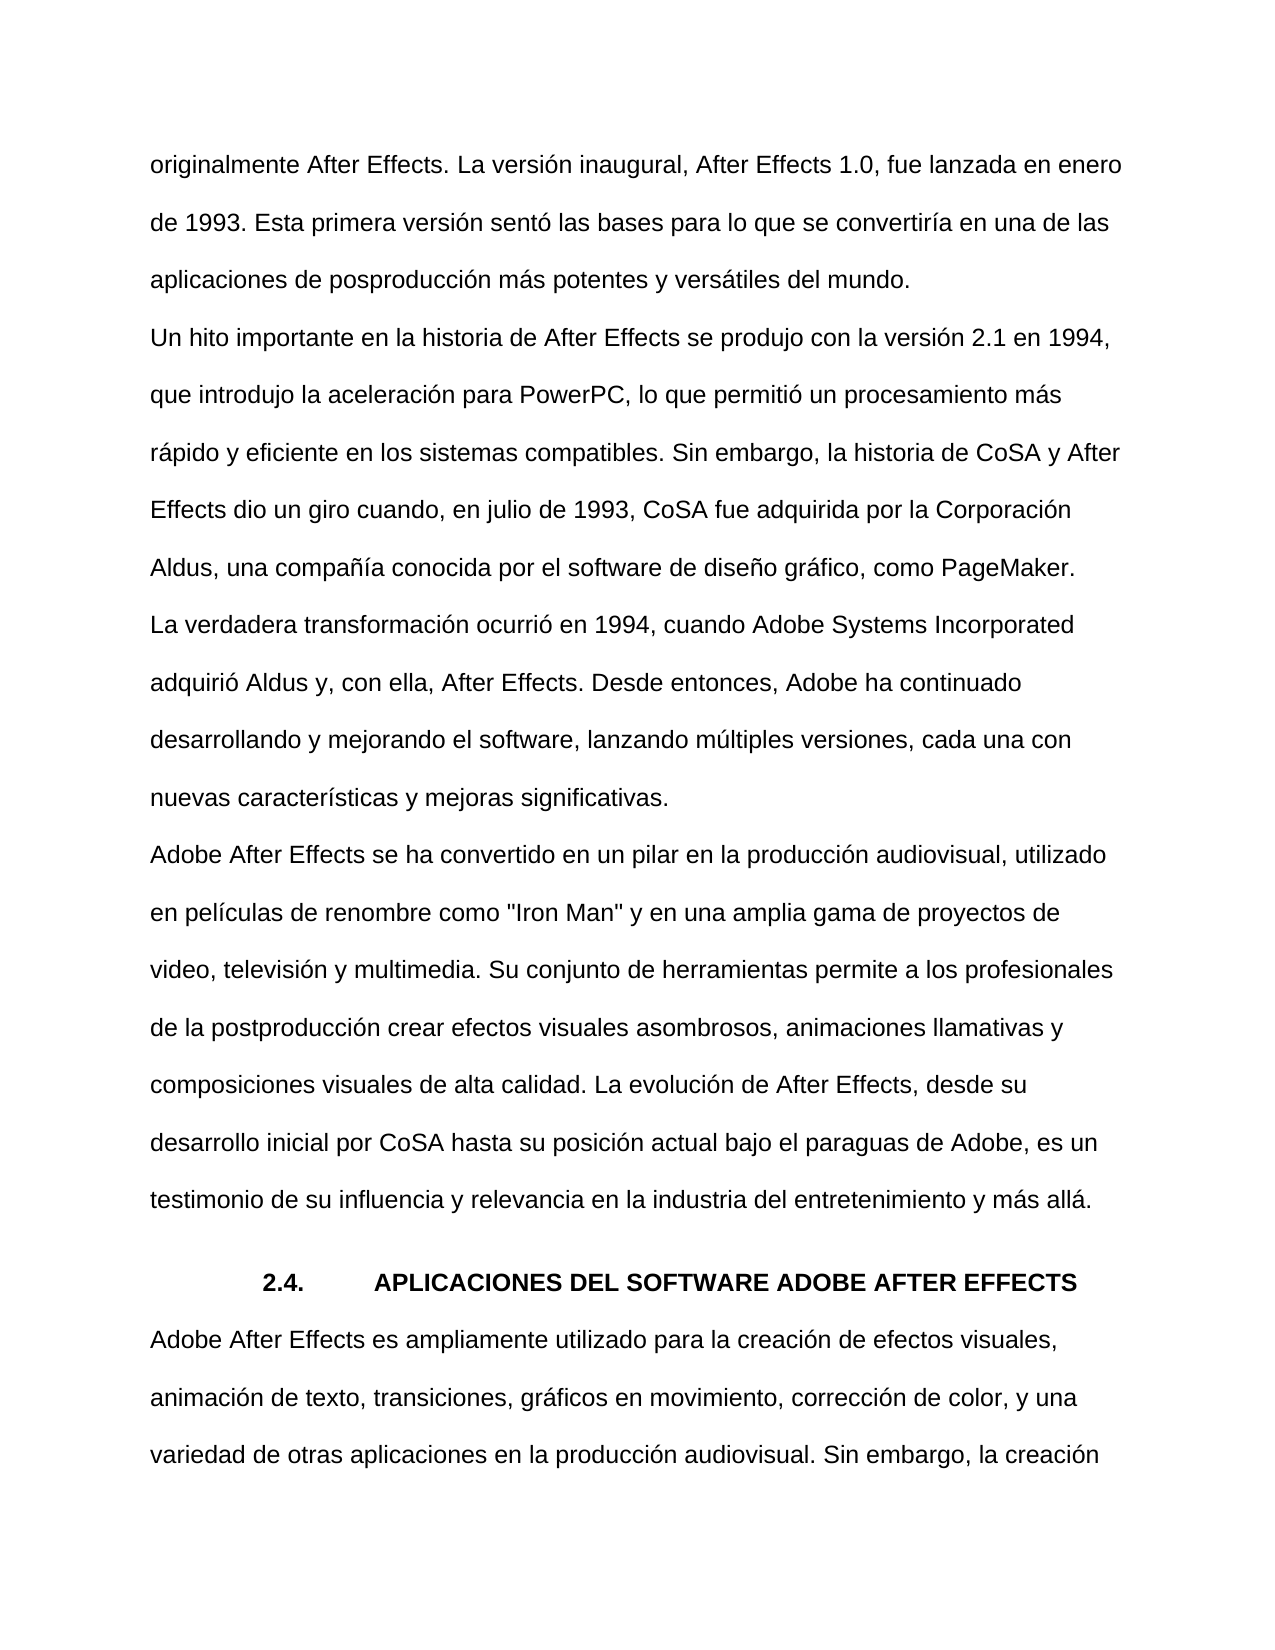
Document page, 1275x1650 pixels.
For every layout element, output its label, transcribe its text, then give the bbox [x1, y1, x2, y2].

list APLICACIONES DEL SOFTWARE ADOBE AFTER EFFECTS [262, 1267, 1125, 1296]
text Adobe After Effects se ha convertido en un pilar en la producción audiovisual, utilizado en películas de renombre como "Iron Man" y en una amplia gama de proyectos de video, televisión y multimedia. Su conjunto de herramientas permite a los profesionales de la postproducción crear efectos visuales asombrosos, animaciones llamativas y composiciones visuales de alta calidad. La evolución de After Effects, desde su desarrollo inicial por CoSA hasta su posición actual bajo el paraguas de Adobe, es un testimonio de su influencia y relevancia en la industria del entretenimiento y más allá. [150, 840, 1125, 1214]
text La verdadera transformación ocurrió en 1994, cuando Adobe Systems Incorporated adquirió Aldus y, con ella, After Effects. Desde entonces, Adobe ha continuado desarrollando y mejorando el software, lanzando múltiples versiones, cada una con nuevas características y mejoras significativas. [150, 610, 1125, 811]
text Adobe After Effects es ampliamente utilizado para la creación de efectos visuales, animación de texto, transiciones, gráficos en movimiento, corrección de color, y una variedad de otras aplicaciones en la producción audiovisual. Sin embargo, la creación [150, 1325, 1125, 1469]
text originalmente After Effects. La versión inaugural, After Effects 1.0, fue lanzada en enero de 1993. Esta primera versión sentó las bases para lo que se convertiría en una de las aplicaciones de posproducción más potentes y versátiles del mundo. [150, 150, 1125, 294]
text Un hito importante en la historia de After Effects se produjo con la versión 2.1 en 1994, que introdujo la aceleración para PowerPC, lo que permitió un procesamiento más rápido y eficiente en los sistemas compatibles. Sin embargo, la historia de CoSA y After Effects dio un giro cuando, en julio de 1993, CoSA fue adquirida por la Corporación Aldus, una compañía conocida por el software de diseño gráfico, como PageMaker. [150, 322, 1125, 581]
